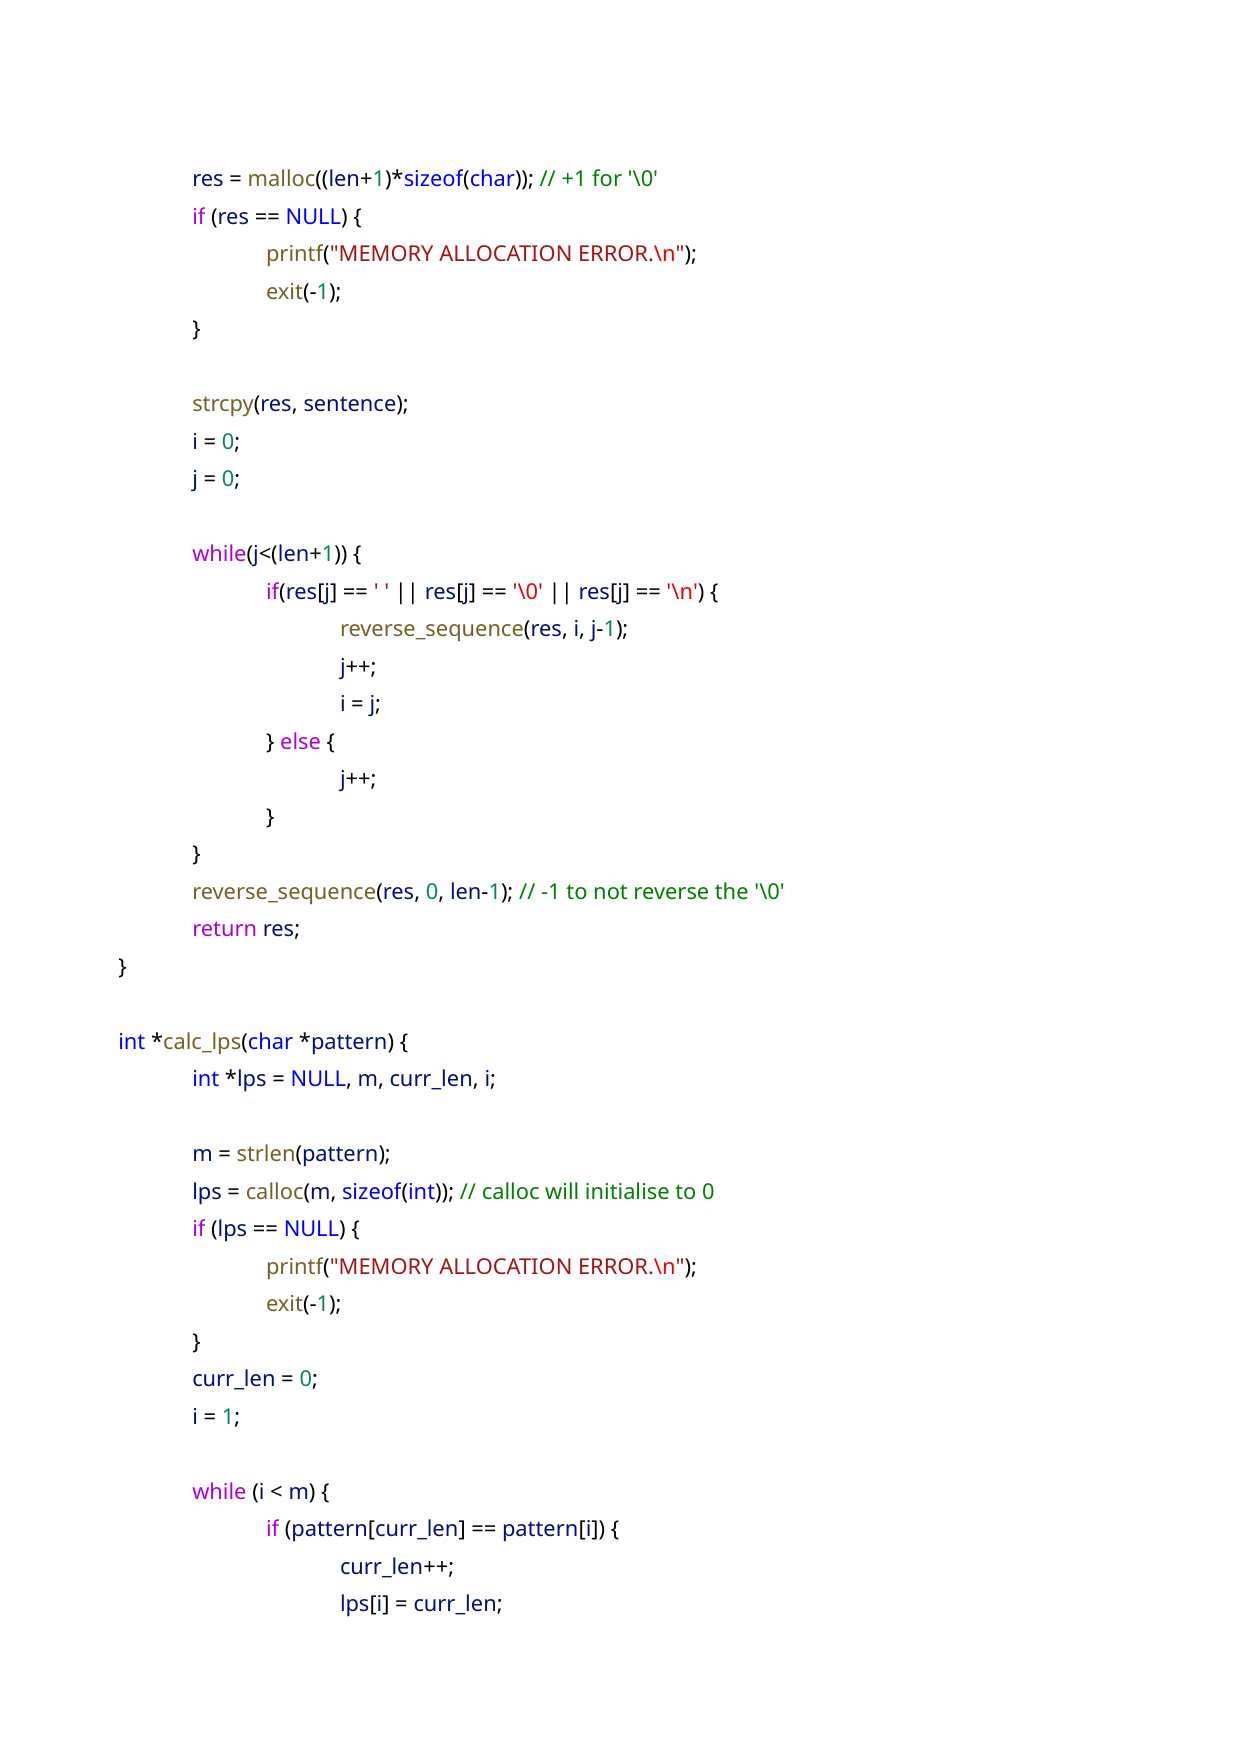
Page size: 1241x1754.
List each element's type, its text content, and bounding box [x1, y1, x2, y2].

text i = 1; [118, 1393, 1122, 1431]
text exit(-1); [118, 268, 1122, 306]
text int *calc_lps(char *pattern) { [118, 1018, 1122, 1056]
text } [118, 793, 1122, 831]
text i = 0; [118, 418, 1122, 456]
text } [118, 306, 1122, 343]
text } [118, 943, 1122, 981]
text res = malloc((len+1)*sizeof(char)); // +1 for '\0' [118, 156, 1122, 193]
text } [118, 1318, 1122, 1356]
text exit(-1); [118, 1281, 1122, 1318]
text printf("MEMORY ALLOCATION ERROR.\n"); [118, 231, 1122, 268]
text lps = calloc(m, sizeof(int)); // calloc will initialise to 0 [118, 1168, 1122, 1206]
text j++; [118, 756, 1122, 793]
text reverse_sequence(res, i, j-1); [118, 606, 1122, 643]
text if(res[j] == ' ' || res[j] == '\0' || res[j] == '\n') { [118, 568, 1122, 606]
text while(j<(len+1)) { [118, 531, 1122, 568]
text i = j; [118, 681, 1122, 718]
text if (pattern[curr_len] == pattern[i]) { [118, 1506, 1122, 1543]
text lps[i] = curr_len; [118, 1581, 1122, 1618]
text if (res == NULL) { [118, 193, 1122, 231]
text if (lps == NULL) { [118, 1206, 1122, 1243]
text return res; [118, 906, 1122, 943]
text int *lps = NULL, m, curr_len, i; [118, 1056, 1122, 1093]
text reverse_sequence(res, 0, len-1); // -1 to not reverse the '\0' [118, 868, 1122, 906]
text } else { [118, 718, 1122, 756]
text strcpy(res, sentence); [118, 381, 1122, 418]
text j++; [118, 643, 1122, 681]
text curr_len = 0; [118, 1356, 1122, 1393]
text } [118, 831, 1122, 868]
text curr_len++; [118, 1543, 1122, 1581]
text j = 0; [118, 456, 1122, 493]
text m = strlen(pattern); [118, 1131, 1122, 1168]
text while (i < m) { [118, 1468, 1122, 1506]
text printf("MEMORY ALLOCATION ERROR.\n"); [118, 1243, 1122, 1281]
